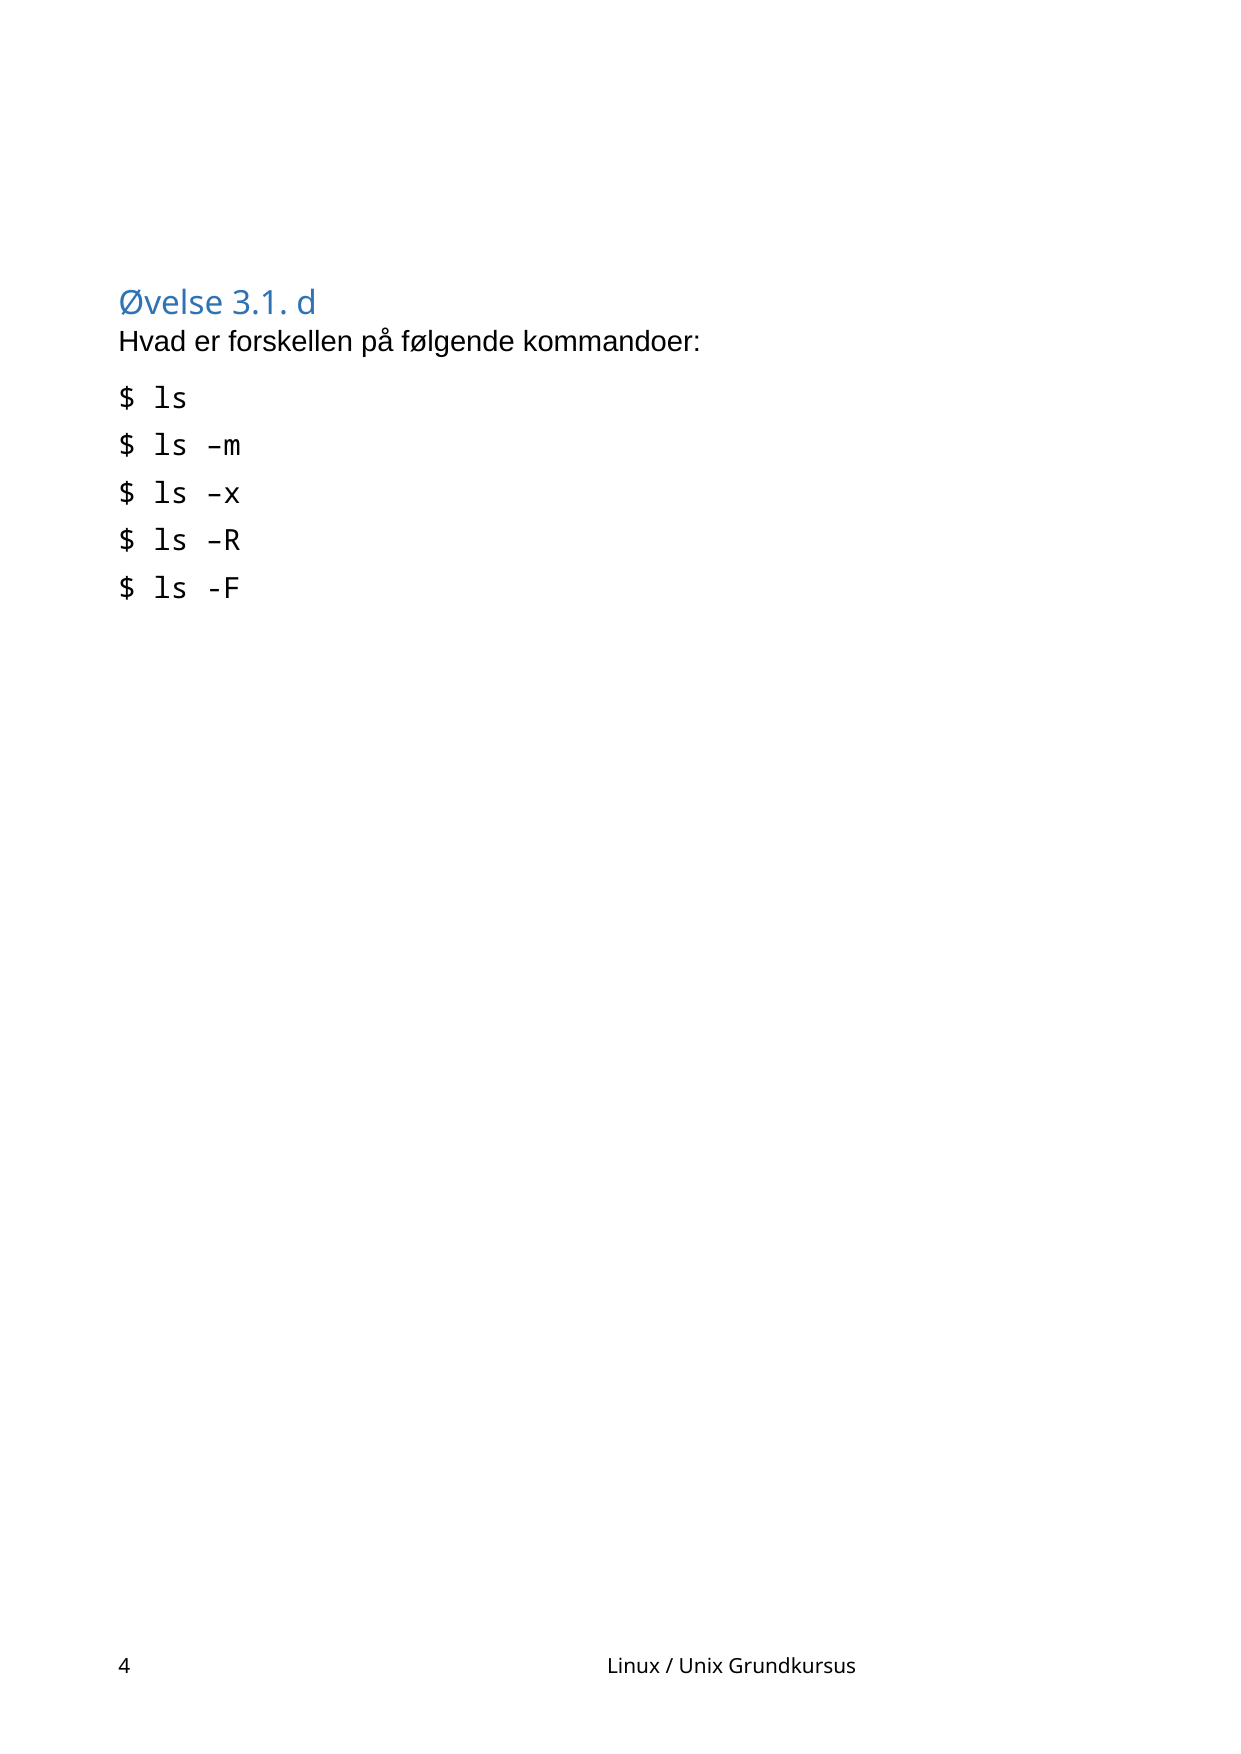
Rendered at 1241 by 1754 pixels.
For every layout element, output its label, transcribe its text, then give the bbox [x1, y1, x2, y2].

text Hvad er forskellen på følgende kommandoer: [118, 324, 1122, 358]
subtitle Øvelse 3.1. d [118, 279, 1122, 324]
text $ ls –x [118, 472, 1122, 512]
text $ ls -F [118, 567, 1122, 607]
text $ ls –m [118, 424, 1122, 464]
text $ ls [118, 377, 1122, 417]
text $ ls –R [118, 520, 1122, 559]
